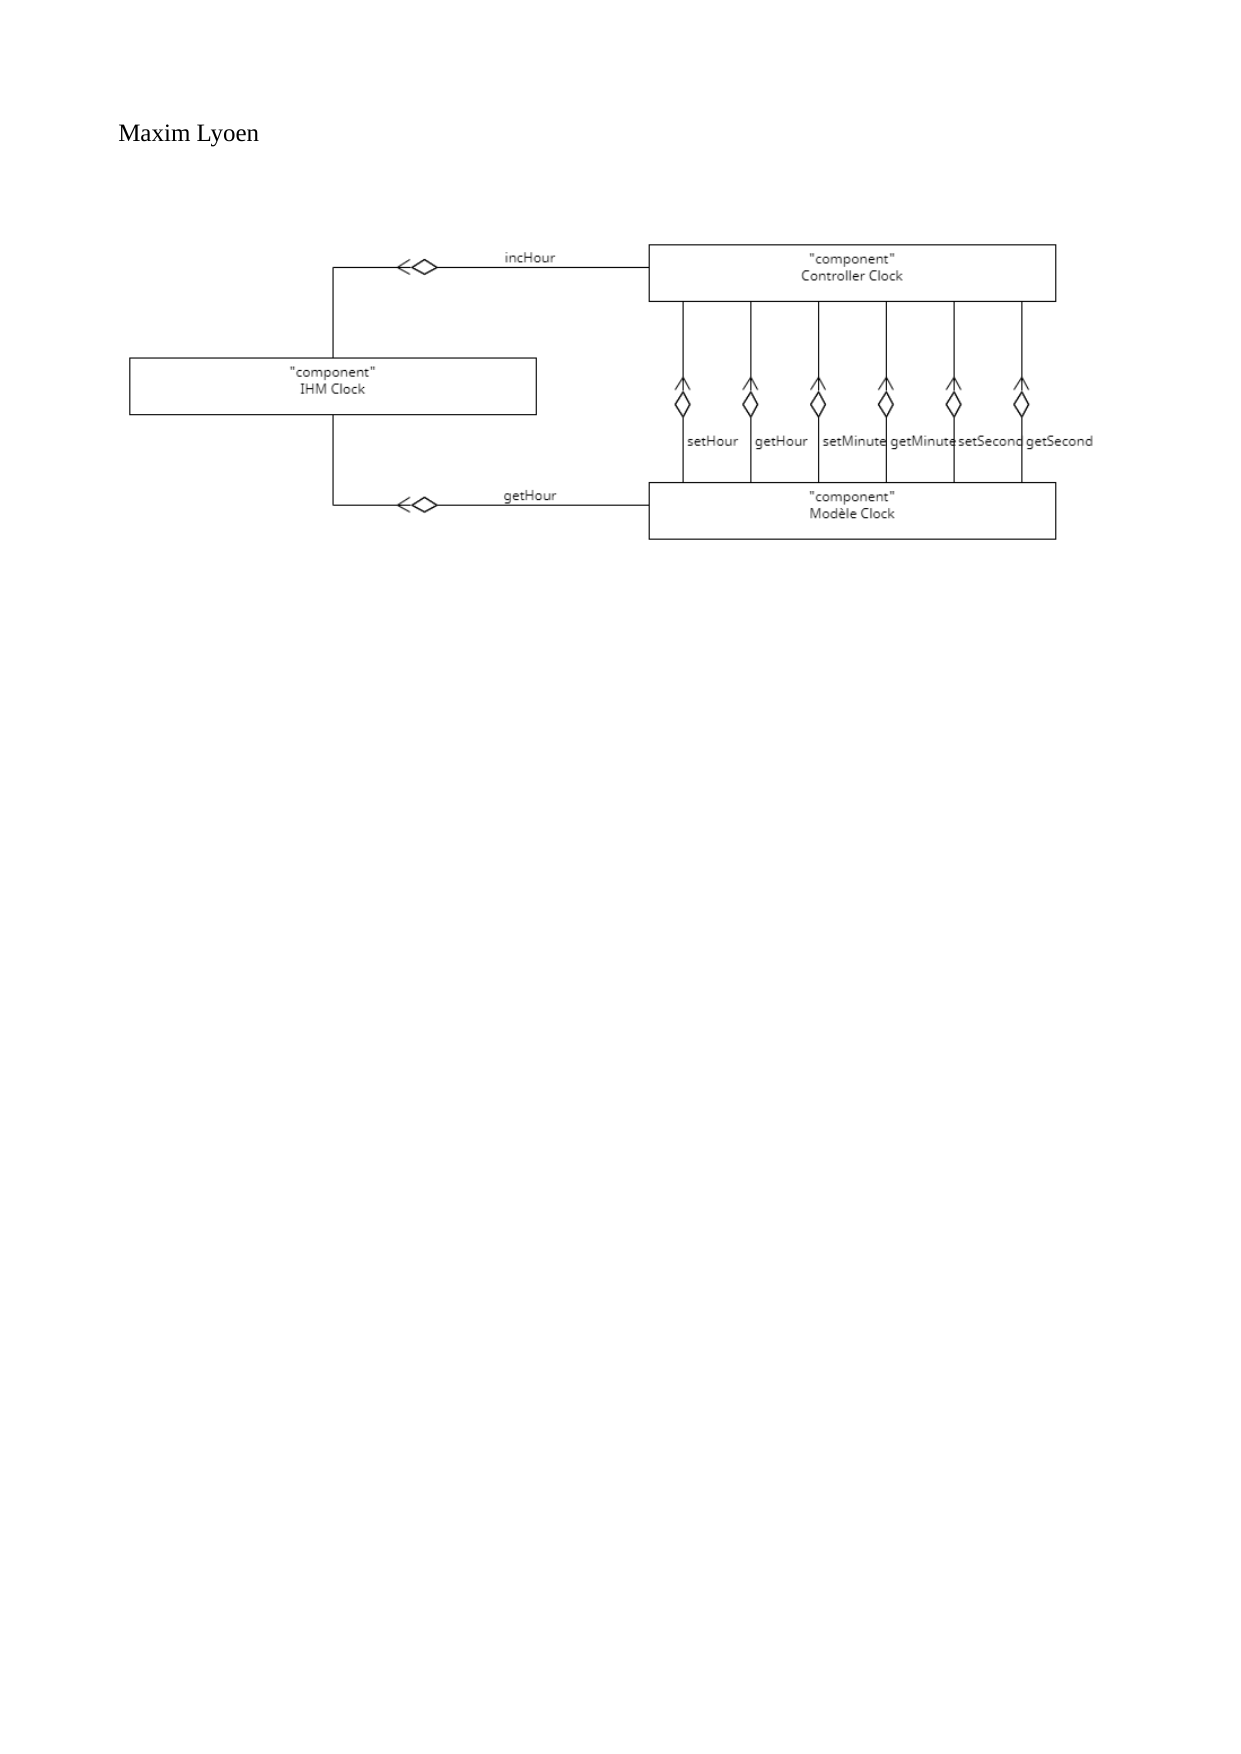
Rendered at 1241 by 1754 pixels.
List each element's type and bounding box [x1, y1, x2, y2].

picture [118, 233, 1123, 550]
